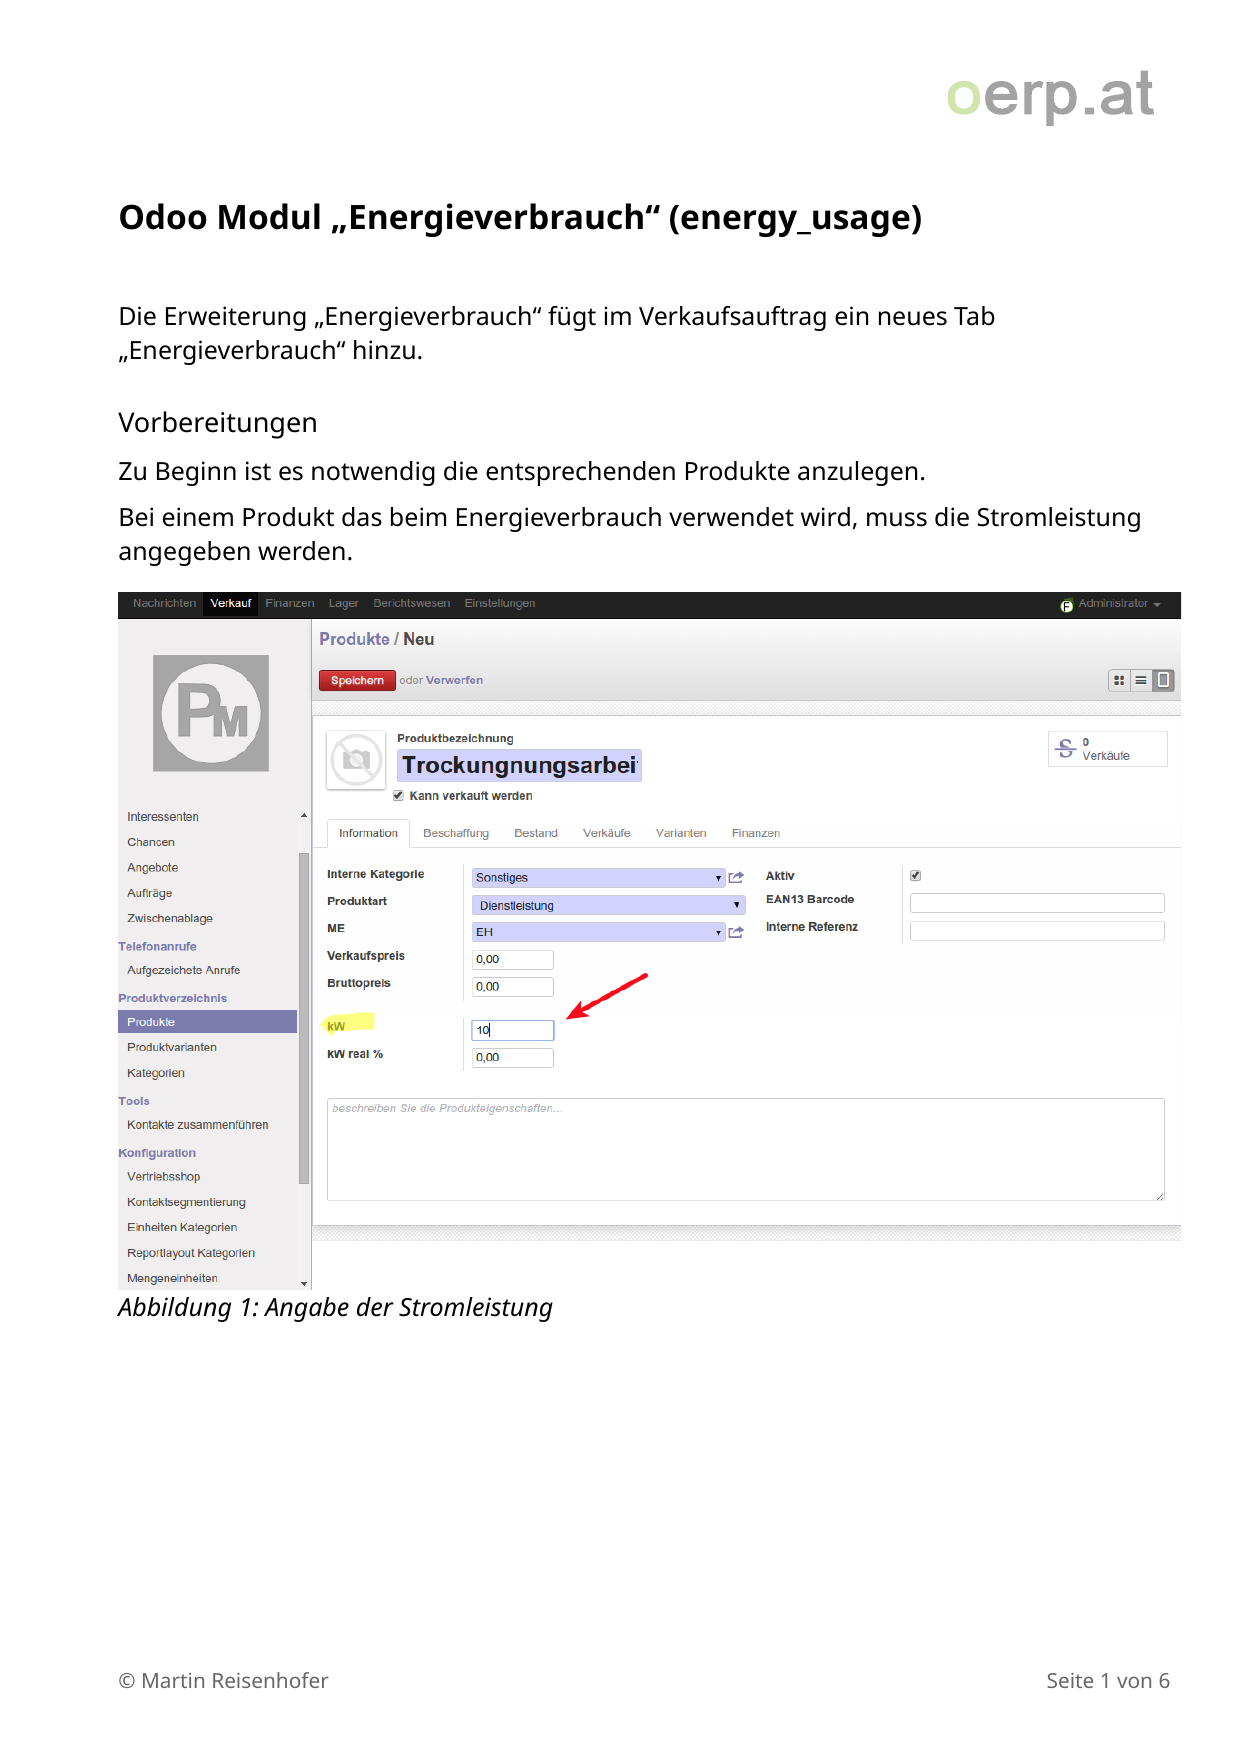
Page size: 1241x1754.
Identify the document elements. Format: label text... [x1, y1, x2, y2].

subtitle Vorbereitungen [118, 404, 1181, 441]
picture [118, 592, 1182, 1290]
text Zu Beginn ist es notwendig die entsprechenden Produkte anzulegen. [118, 453, 1181, 487]
text Abbildung 1: Angabe der Stromleistung [118, 1290, 1181, 1323]
subtitle Odoo Modul „Energieverbrauch“ (energy_usage) [118, 193, 1181, 239]
text Bei einem Produkt das beim Energieverbrauch verwendet wird, muss die Stromleistung angegeben werden. [118, 500, 1181, 568]
text Die Erweiterung „Energieverbrauch“ fügt im Verkaufsauftrag ein neues Tab „Energieverbrauch“ hinzu. [118, 298, 1181, 366]
